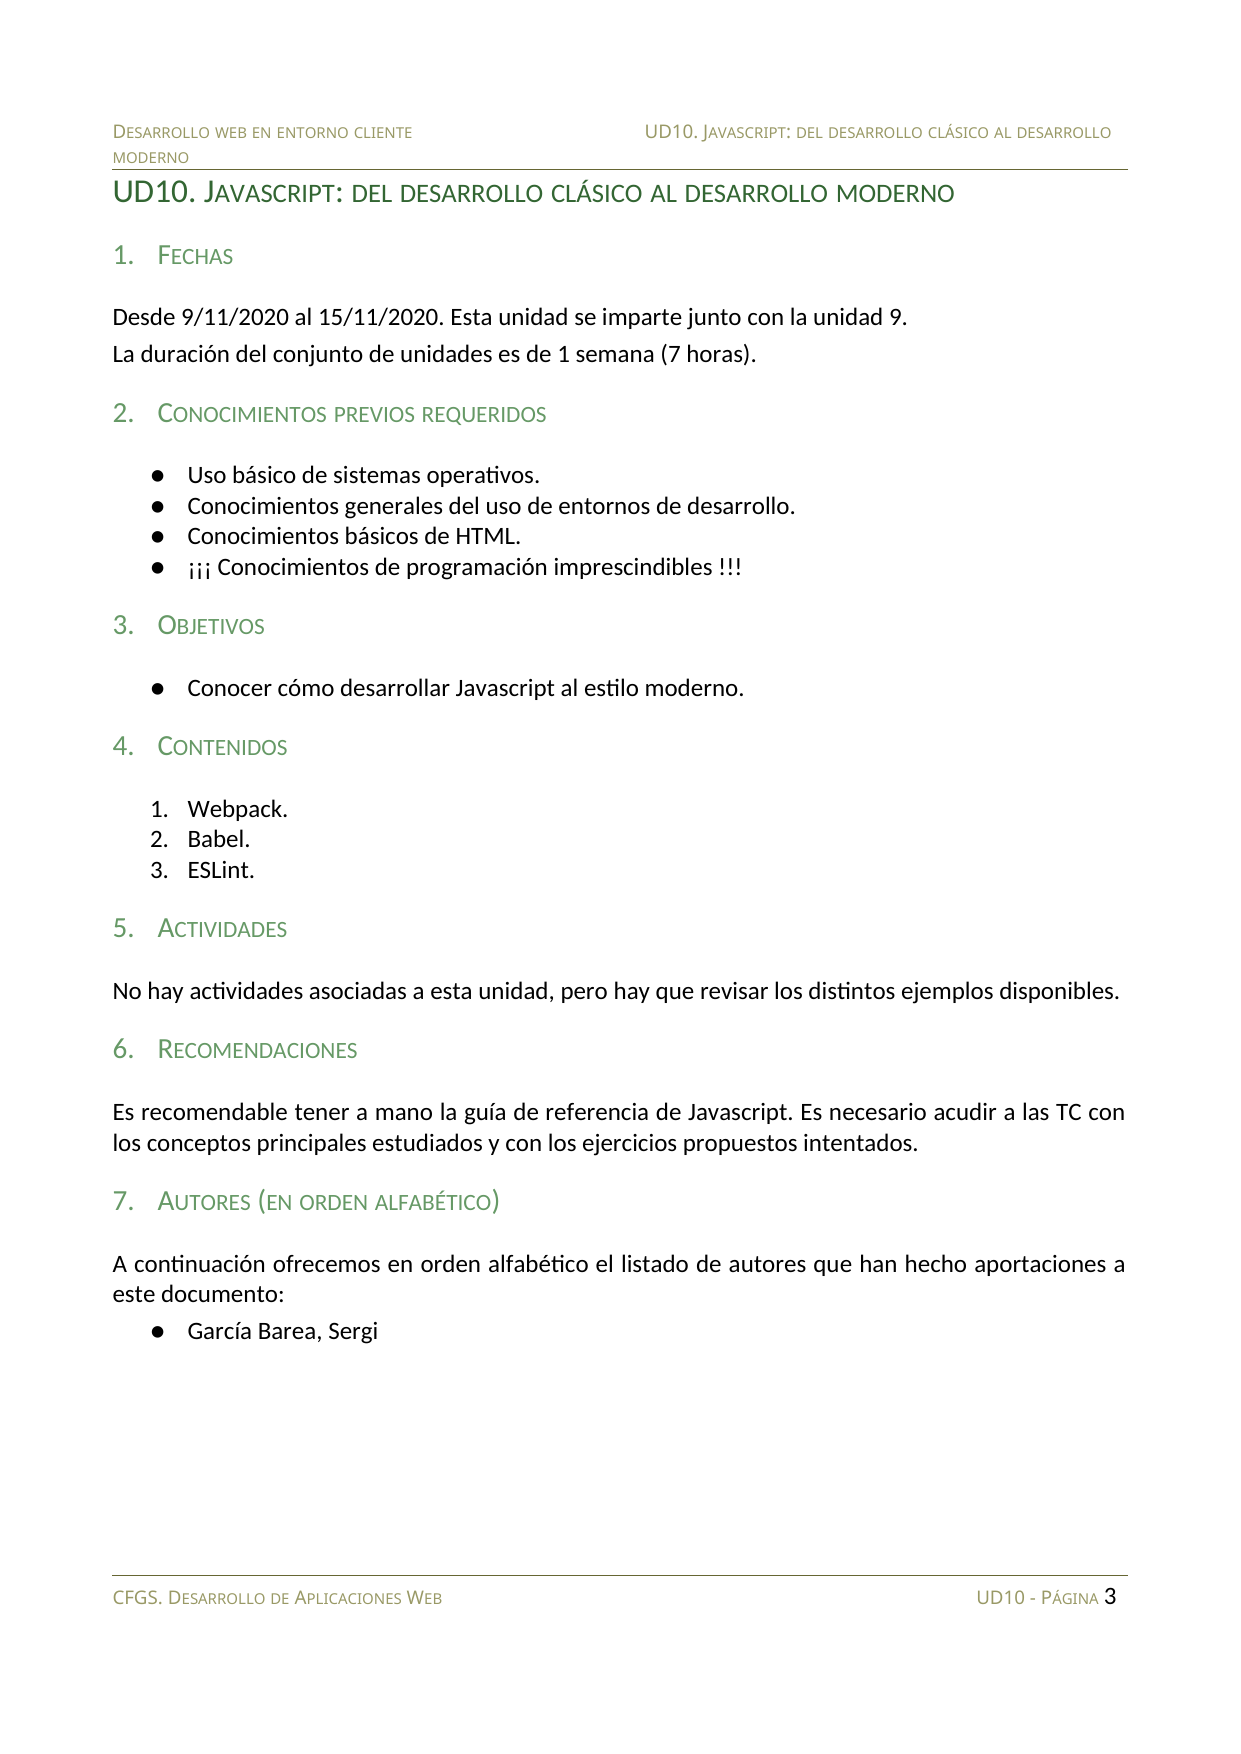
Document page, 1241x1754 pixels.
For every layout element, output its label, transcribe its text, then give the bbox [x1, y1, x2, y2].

text No hay actividades asociadas a esta unidad, pero hay que revisar los distintos ejemplos disponibles. [112, 975, 1128, 1006]
list ¡¡¡ Conocimientos de programación imprescindibles !!! [150, 551, 1128, 582]
text Desde 9/11/2020 al 15/11/2020. Esta unidad se imparte junto con la unidad 9. [112, 301, 1128, 332]
subtitle Conocimientos previos requeridos [112, 394, 1128, 429]
list Uso básico de sistemas operativos. [150, 459, 1128, 490]
subtitle Autores (en orden alfabético) [112, 1182, 1128, 1218]
text La duración del conjunto de unidades es de 1 semana (7 horas). [112, 338, 1128, 369]
subtitle Objetivos [112, 606, 1128, 642]
list Conocimientos básicos de HTML. [150, 521, 1128, 551]
subtitle Actividades [112, 909, 1128, 945]
text UD10. Javascript: del desarrollo clásico al desarrollo moderno [112, 170, 1128, 211]
subtitle Fechas [112, 236, 1128, 271]
list Webpack. [150, 793, 1128, 824]
list Conocimientos generales del uso de entornos de desarrollo. [150, 490, 1128, 521]
list ESLint. [150, 854, 1128, 885]
list Conocer cómo desarrollar Javascript al estilo moderno. [150, 672, 1128, 703]
text Es recomendable tener a mano la guía de referencia de Javascript. Es necesario acudir a las TC con los conceptos principales estudiados y con los ejercicios propuestos intentados. [112, 1096, 1128, 1157]
list García Barea, Sergi [150, 1315, 1128, 1346]
text A continuación ofrecemos en orden alfabético el listado de autores que han hecho aportaciones a este documento: [112, 1248, 1128, 1309]
subtitle Recomendaciones [112, 1031, 1128, 1066]
list Babel. [150, 824, 1128, 854]
subtitle Contenidos [112, 727, 1128, 763]
